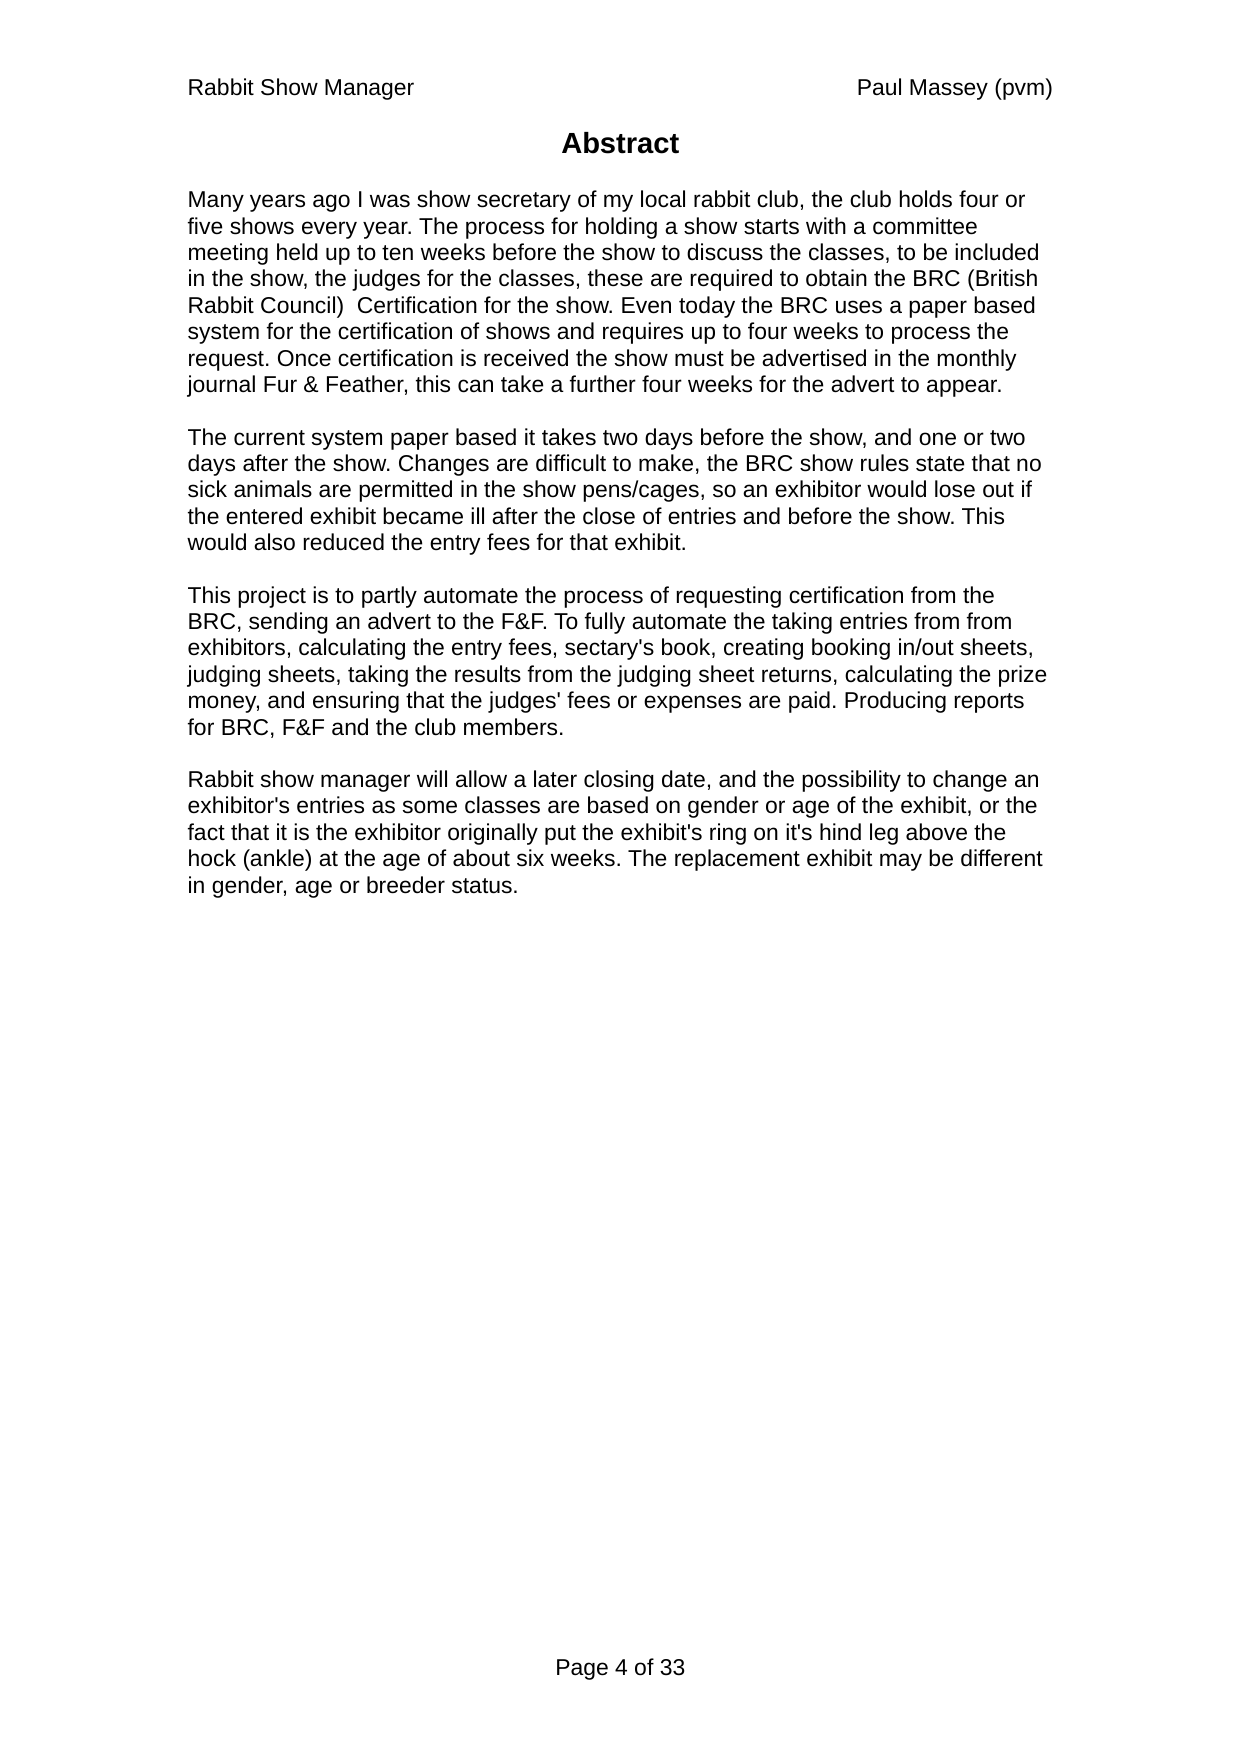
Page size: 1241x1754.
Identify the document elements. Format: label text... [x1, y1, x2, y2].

text Many years ago I was show secretary of my local rabbit club, the club holds four or five shows every year. The process for holding a show starts with a committee meeting held up to ten weeks before the show to discuss the classes, to be included in the show, the judges for the classes, these are required to obtain the BRC (British Rabbit Council) Certification for the show. Even today the BRC uses a paper based system for the certification of shows and requires up to four weeks to process the request. Once certification is received the show must be advertised in the monthly journal Fur & Feather, this can take a further four weeks for the advert to appear. [187, 186, 1053, 397]
text Rabbit show manager will allow a later closing date, and the possibility to change an exhibitor's entries as some classes are based on gender or age of the exhibit, or the fact that it is the exhibitor originally put the exhibit's ring on it's hind leg above the hock (ankle) at the age of about six weeks. The replacement exhibit may be different in gender, age or breeder status. [187, 766, 1053, 898]
text This project is to partly automate the process of requesting certification from the BRC, sending an advert to the F&F. To fully automate the taking entries from from exhibitors, calculating the entry fees, sectary's book, creating booking in/out sheets, judging sheets, taking the results from the judging sheet returns, calculating the prize money, and ensuring that the judges' fees or expenses are paid. Producing reports for BRC, F&F and the club members. [187, 582, 1053, 740]
text Abstract [187, 126, 1053, 160]
text The current system paper based it takes two days before the show, and one or two days after the show. Changes are difficult to make, the BRC show rules state that no sick animals are permitted in the show pens/cages, so an exhibitor would lose out if the entered exhibit became ill after the close of entries and before the show. This would also reduced the entry fees for that exhibit. [187, 423, 1053, 555]
